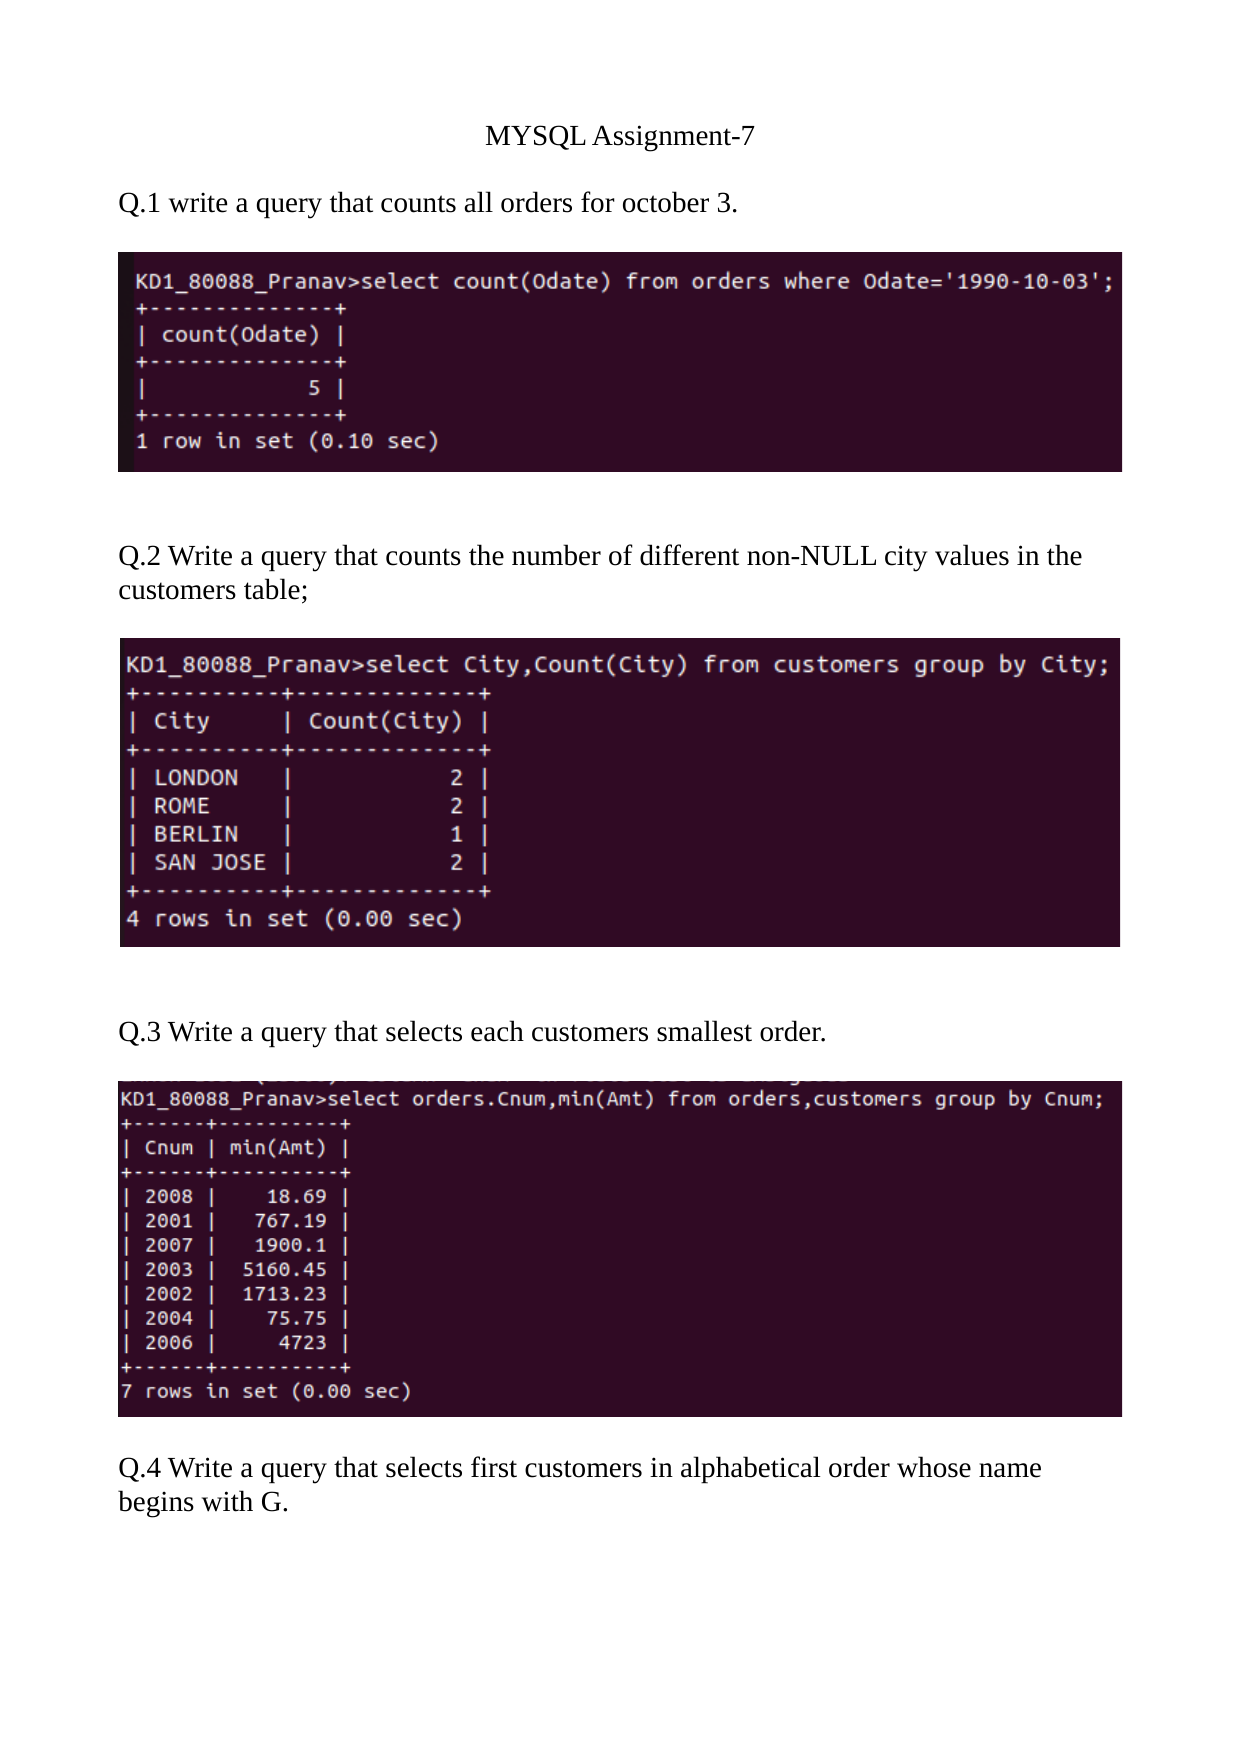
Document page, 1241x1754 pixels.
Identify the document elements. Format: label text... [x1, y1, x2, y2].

text Q.1 write a query that counts all orders for october 3. [118, 185, 1122, 219]
text Q.4 Write a query that selects first customers in alphabetical order whose name begins with G. [118, 1450, 1122, 1517]
text Q.2 Write a query that counts the number of different non-NULL city values in the customers table; [118, 538, 1122, 605]
text MYSQL Assignment-7 [118, 118, 1122, 152]
picture [118, 1081, 1123, 1417]
picture [118, 252, 1123, 472]
text Q.3 Write a query that selects each customers smallest order. [118, 1014, 1122, 1047]
picture [120, 638, 1121, 947]
